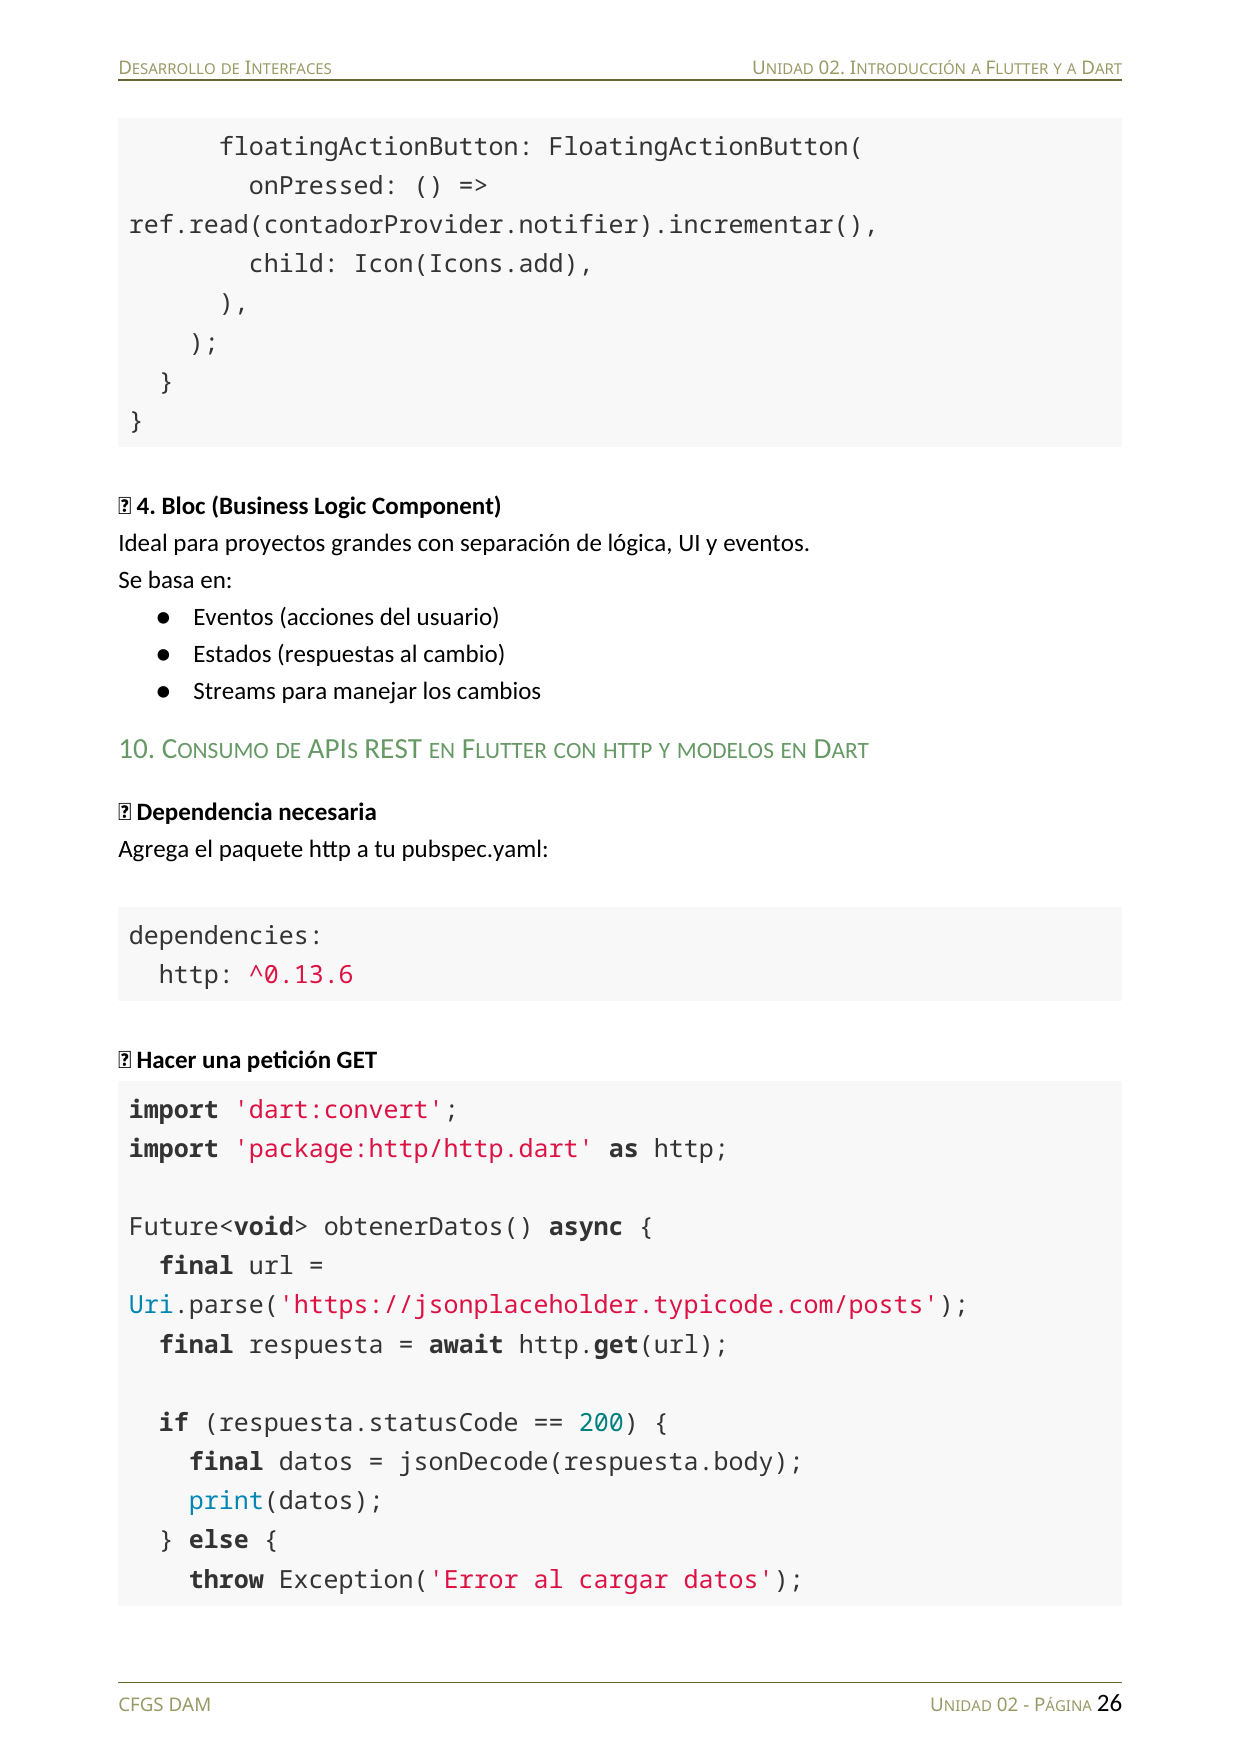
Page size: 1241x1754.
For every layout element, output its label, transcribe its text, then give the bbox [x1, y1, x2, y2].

text 🔹 4. Bloc (Business Logic Component) [118, 490, 1122, 521]
list Estados (respuestas al cambio) [156, 638, 1122, 668]
table_header import 'dart:convert'; import 'package:http/http.dart' as http; Future<void> obtenerDatos() async { final url = Uri.parse('https://jsonplaceholder.typicode.com/posts'); final respuesta = await http.get(url); if (respuesta.statusCode == 200) { final datos = jsonDecode(respuesta.body); print(datos); } else { throw Exception('Error al cargar datos'); [118, 1081, 1122, 1606]
text 🔷 Dependencia necesaria [118, 796, 1122, 826]
list Streams para manejar los cambios [156, 675, 1122, 705]
list Eventos (acciones del usuario) [156, 601, 1122, 631]
text Agrega el paquete http a tu pubspec.yaml: [118, 833, 1122, 863]
text Ideal para proyectos grandes con separación de lógica, UI y eventos. [118, 527, 1122, 557]
text Se basa en: [118, 564, 1122, 594]
subtitle 10. Consumo de APIs REST en Flutter con http y modelos en Dart [118, 730, 1122, 766]
text 🔷 Hacer una petición GET [118, 1044, 1122, 1074]
table_header floatingActionButton: FloatingActionButton( onPressed: () => ref.read(contadorProvider.notifier).incrementar(), child: Icon(Icons.add), ), ); } } [118, 118, 1122, 447]
table_header dependencies: http: ^0.13.6 [118, 907, 1122, 1001]
